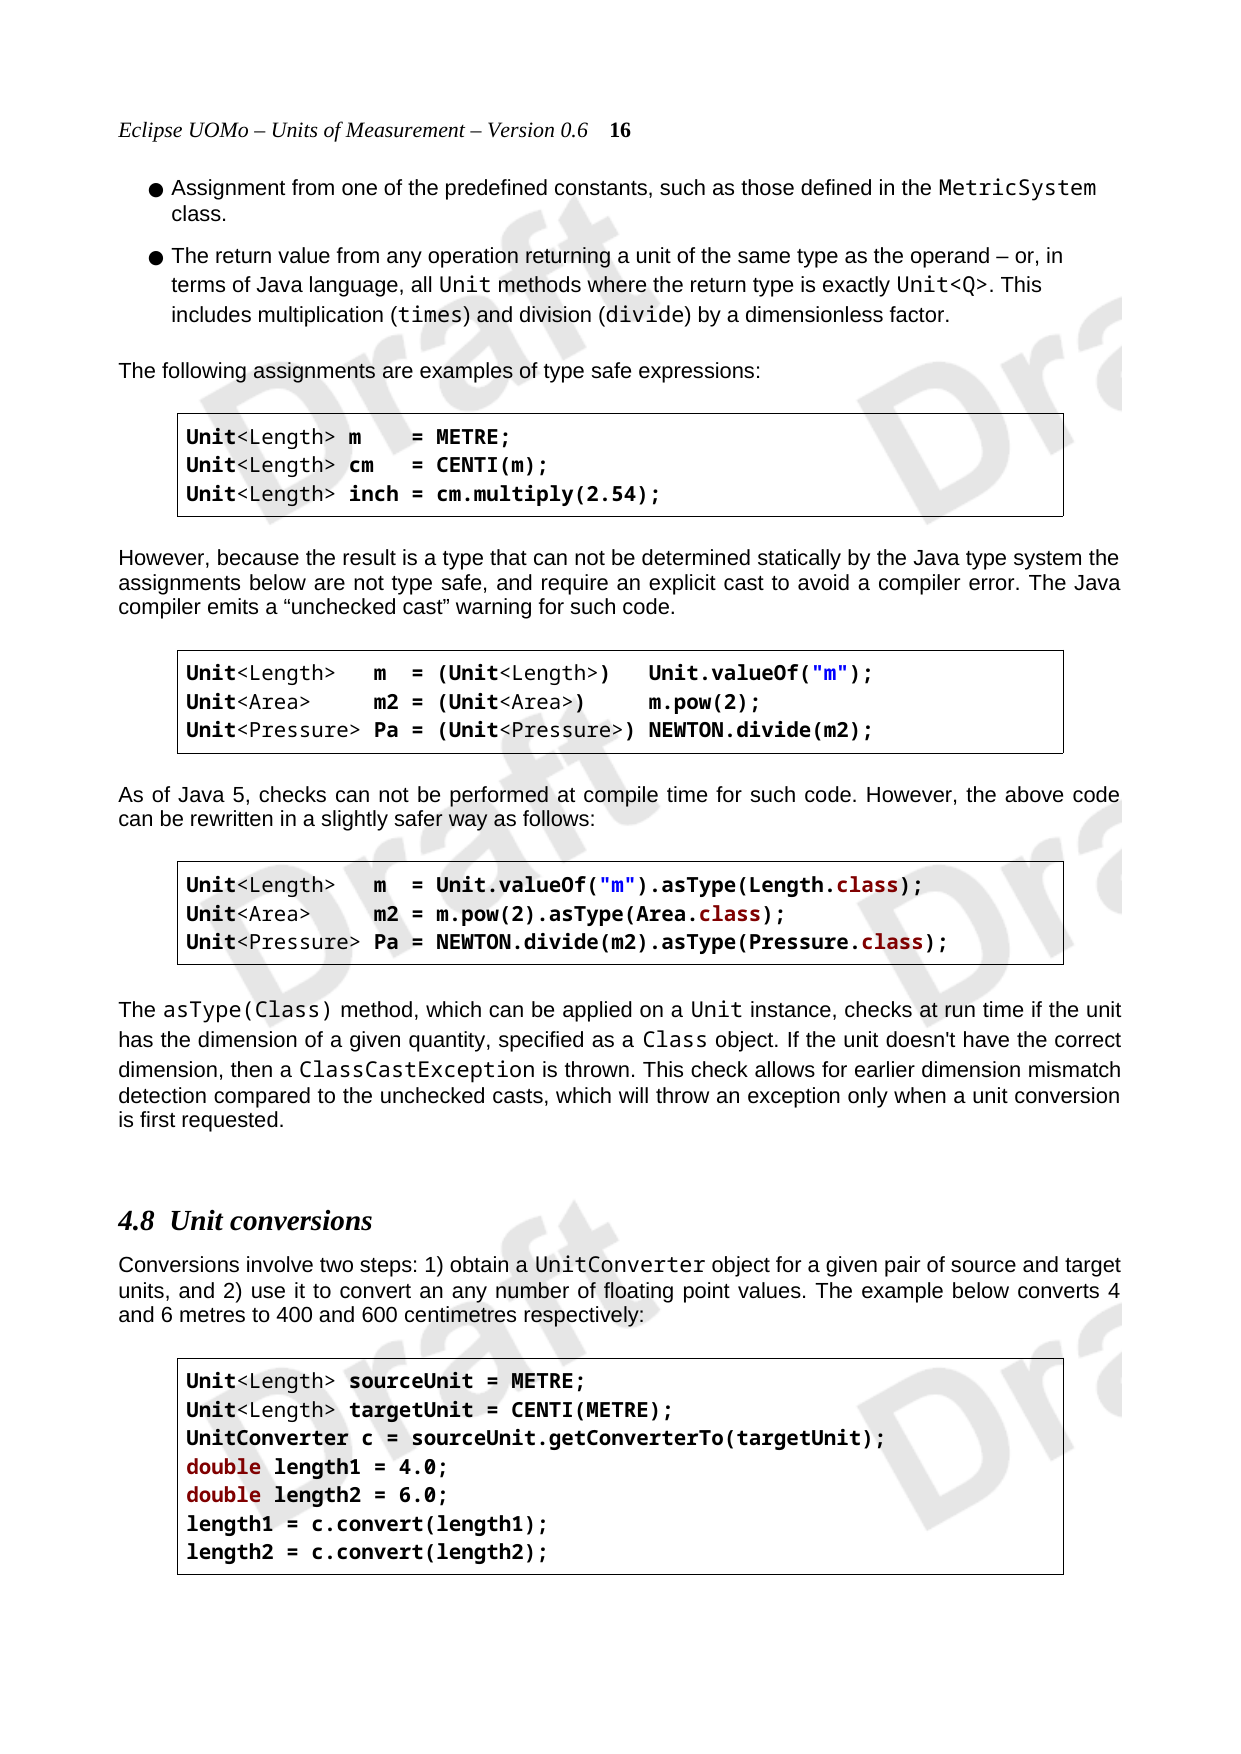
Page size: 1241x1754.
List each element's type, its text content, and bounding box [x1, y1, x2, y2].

text Unit<Length> m = METRE; [178, 414, 1063, 442]
text UnitConverter c = sourceUnit.getConverterTo(targetUnit); [178, 1414, 1063, 1443]
text length1 = c.convert(length1); [178, 1500, 1063, 1528]
text double length2 = 6.0; [178, 1471, 1063, 1500]
text Unit<Length> m = (Unit<Length>) Unit.valueOf("m"); [178, 651, 1063, 678]
list The return value from any operation returning a unit of the same type as the operand – or, in terms of Java language, all Unit methods where the return type is exactly Unit<Q>. This includes multiplication (times) and division (divide) by a dimensionless factor. [148, 244, 1122, 329]
text Unit<Pressure> Pa = NEWTON.divide(m2).asType(Pressure.class); [178, 918, 1063, 964]
text double length1 = 4.0; [178, 1443, 1063, 1471]
text Unit<Area> m2 = (Unit<Area>) m.pow(2); [178, 678, 1063, 706]
text Unit<Length> sourceUnit = METRE; [178, 1359, 1063, 1386]
picture [118, 1327, 1122, 1636]
picture [118, 1236, 1122, 1249]
text Unit<Pressure> Pa = (Unit<Pressure>) NEWTON.divide(m2); [178, 706, 1063, 753]
text Unit<Length> m = Unit.valueOf("m").asType(Length.class); [178, 862, 1063, 890]
picture [118, 383, 1122, 546]
text However, because the result is a type that can not be determined statically by the Java type system the assignments below are not type safe, and require an explicit cast to avoid a compiler error. The Java compiler emits a “unchecked cast” warning for such code. [118, 546, 1122, 619]
text The asType(Class) method, which can be applied on a Unit instance, checks at run time if the unit has the dimension of a given quantity, specified as a Class object. If the unit doesn't have the correct dimension, then a ClassCastException is thrown. This check allows for earlier dimension mismatch detection compared to the unchecked casts, which will throw an exception only when a unit conversion is first requested. [118, 994, 1122, 1132]
text Conversions involve two steps: 1) obtain a UnitConverter object for a given pair of source and target units, and 2) use it to convert an any number of floating point values. The example below converts 4 and 6 metres to 400 and 600 centimetres respectively: [118, 1249, 1122, 1327]
picture [118, 117, 1122, 358]
list Assignment from one of the predefined constants, such as those defined in the MetricSystem class. [148, 172, 1122, 226]
text As of Java 5, checks can not be performed at compile time for such code. However, the above code can be rewritten in a slightly safer way as follows: [118, 782, 1122, 831]
text Unit<Length> cm = CENTI(m); [178, 442, 1063, 470]
subtitle Unit conversions [118, 1204, 1122, 1236]
picture [118, 831, 1122, 994]
text The following assignments are examples of type safe expressions: [118, 358, 1122, 383]
picture [118, 1132, 1122, 1204]
text Unit<Length> inch = cm.multiply(2.54); [178, 470, 1063, 516]
text Unit<Area> m2 = m.pow(2).asType(Area.class); [178, 890, 1063, 918]
text length2 = c.convert(length2); [178, 1528, 1063, 1574]
picture [118, 619, 1122, 782]
text Unit<Length> targetUnit = CENTI(METRE); [178, 1386, 1063, 1414]
